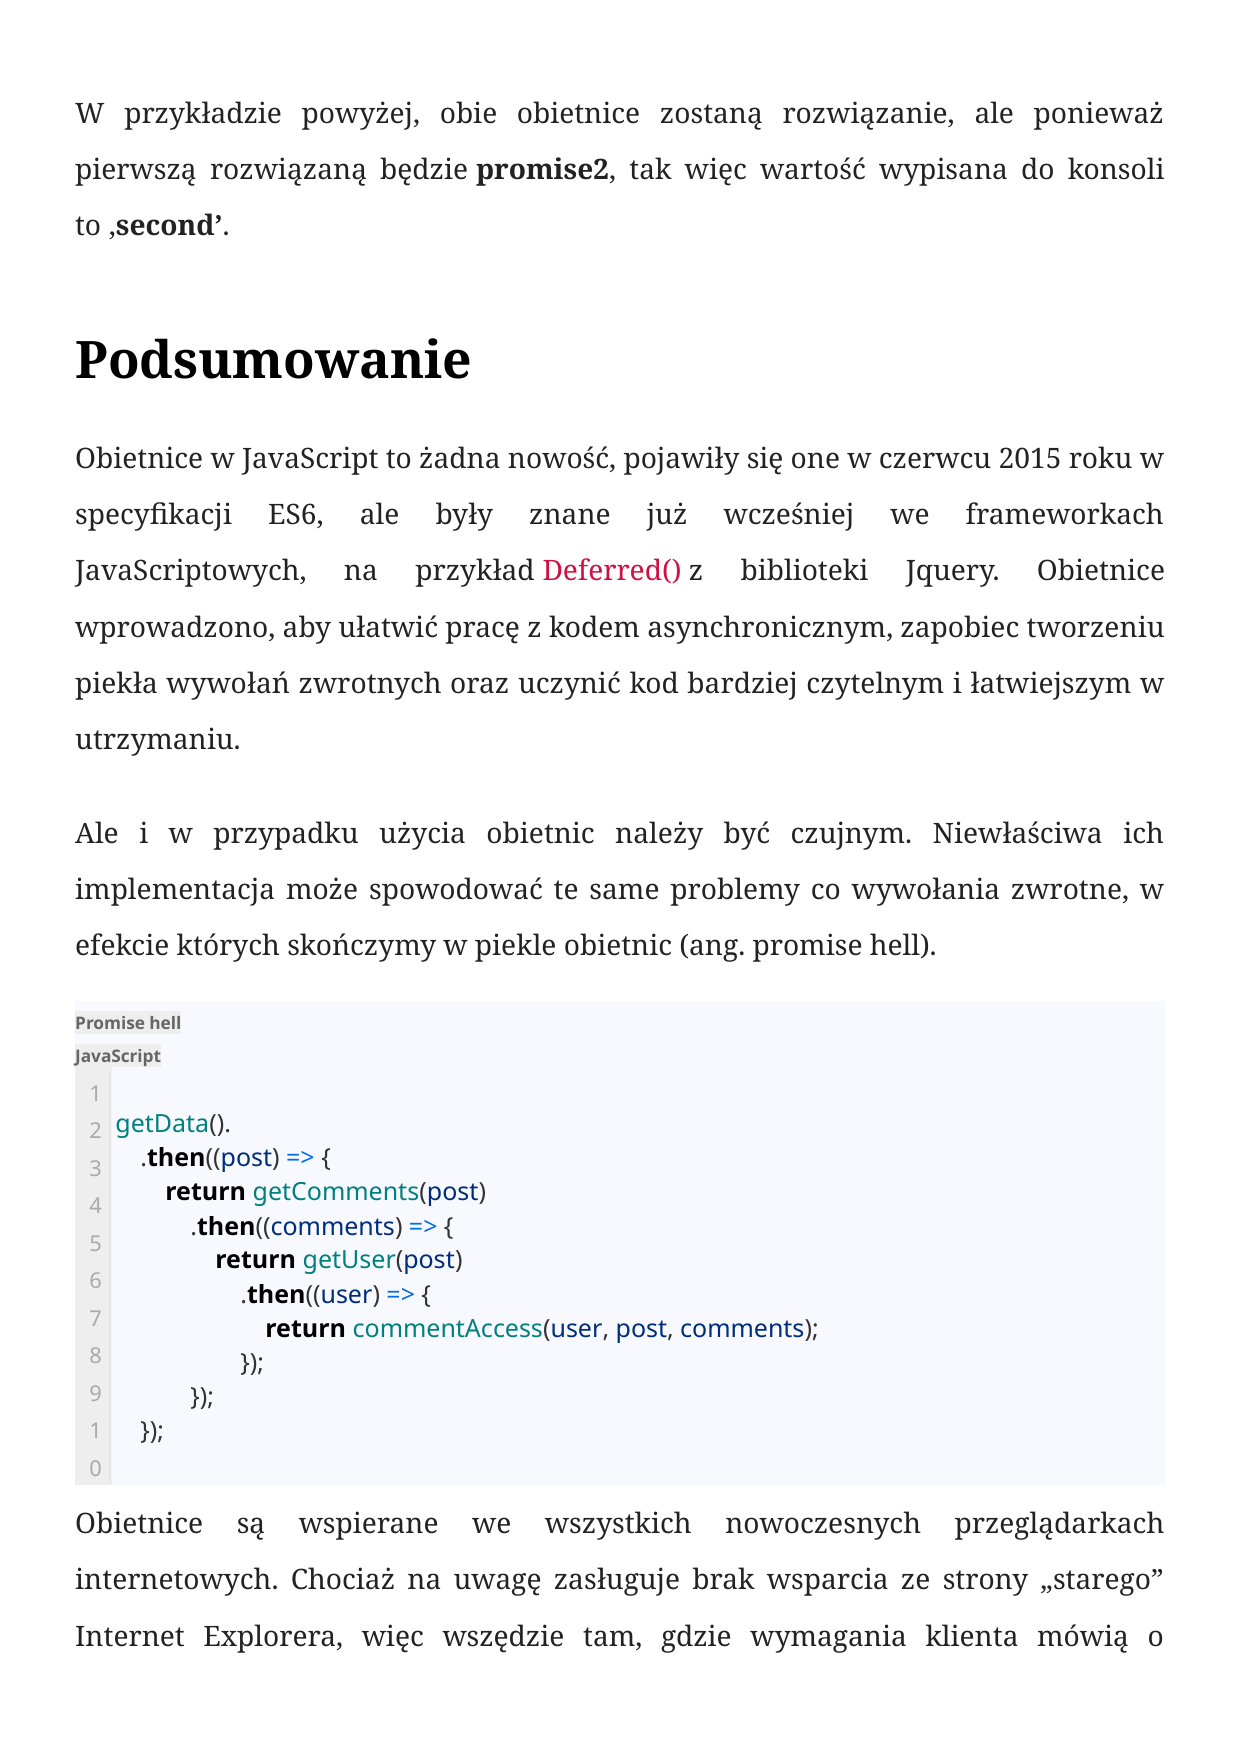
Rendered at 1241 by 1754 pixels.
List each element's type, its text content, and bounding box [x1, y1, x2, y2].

table_header 1 2 3 4 5 6 7 8 9 10 [75, 1067, 112, 1485]
text Obietnice w JavaScript to żadna nowość, pojawiły się one w czerwcu 2015 roku w specyfikacji ES6, ale były znane już wcześniej we frameworkach JavaScriptowych, na przykład Deferred() z biblioteki Jquery. Obietnice wprowadzono, aby ułatwić pracę z kodem asynchronicznym, zapobiec tworzeniu piekła wywołań zwrotnych oraz uczynić kod bardziej czytelnym i łatwiejszym w utrzymaniu. [75, 420, 1165, 758]
text Obietnice są wspierane we wszystkich nowoczesnych przeglądarkach internetowych. Chociaż na uwagę zasługuje brak wsparcia ze strony „starego” Internet Explorera, więc wszędzie tam, gdzie wymagania klienta mówią o [75, 1485, 1165, 1654]
text Ale i w przypadku użycia obietnic należy być czujnym. Niewłaściwa ich implementacja może spowodować te same problemy co wywołania zwrotne, w efekcie których skończymy w piekle obietnic (ang. promise hell). [75, 795, 1165, 964]
text Promise hell [75, 1001, 1165, 1034]
table_header getData(). .then((post) => { return getComments(post) .then((comments) => { return getUser(post) .then((user) => { return commentAccess(user, post, comments); }); }); }); [112, 1067, 1162, 1485]
subtitle Podsumowanie [75, 323, 1165, 394]
text JavaScript [75, 1034, 1165, 1067]
text W przykładzie powyżej, obie obietnice zostaną rozwiązanie, ale ponieważ pierwszą rozwiązaną będzie promise2, tak więc wartość wypisana do konsoli to ‚second’. [75, 75, 1165, 244]
